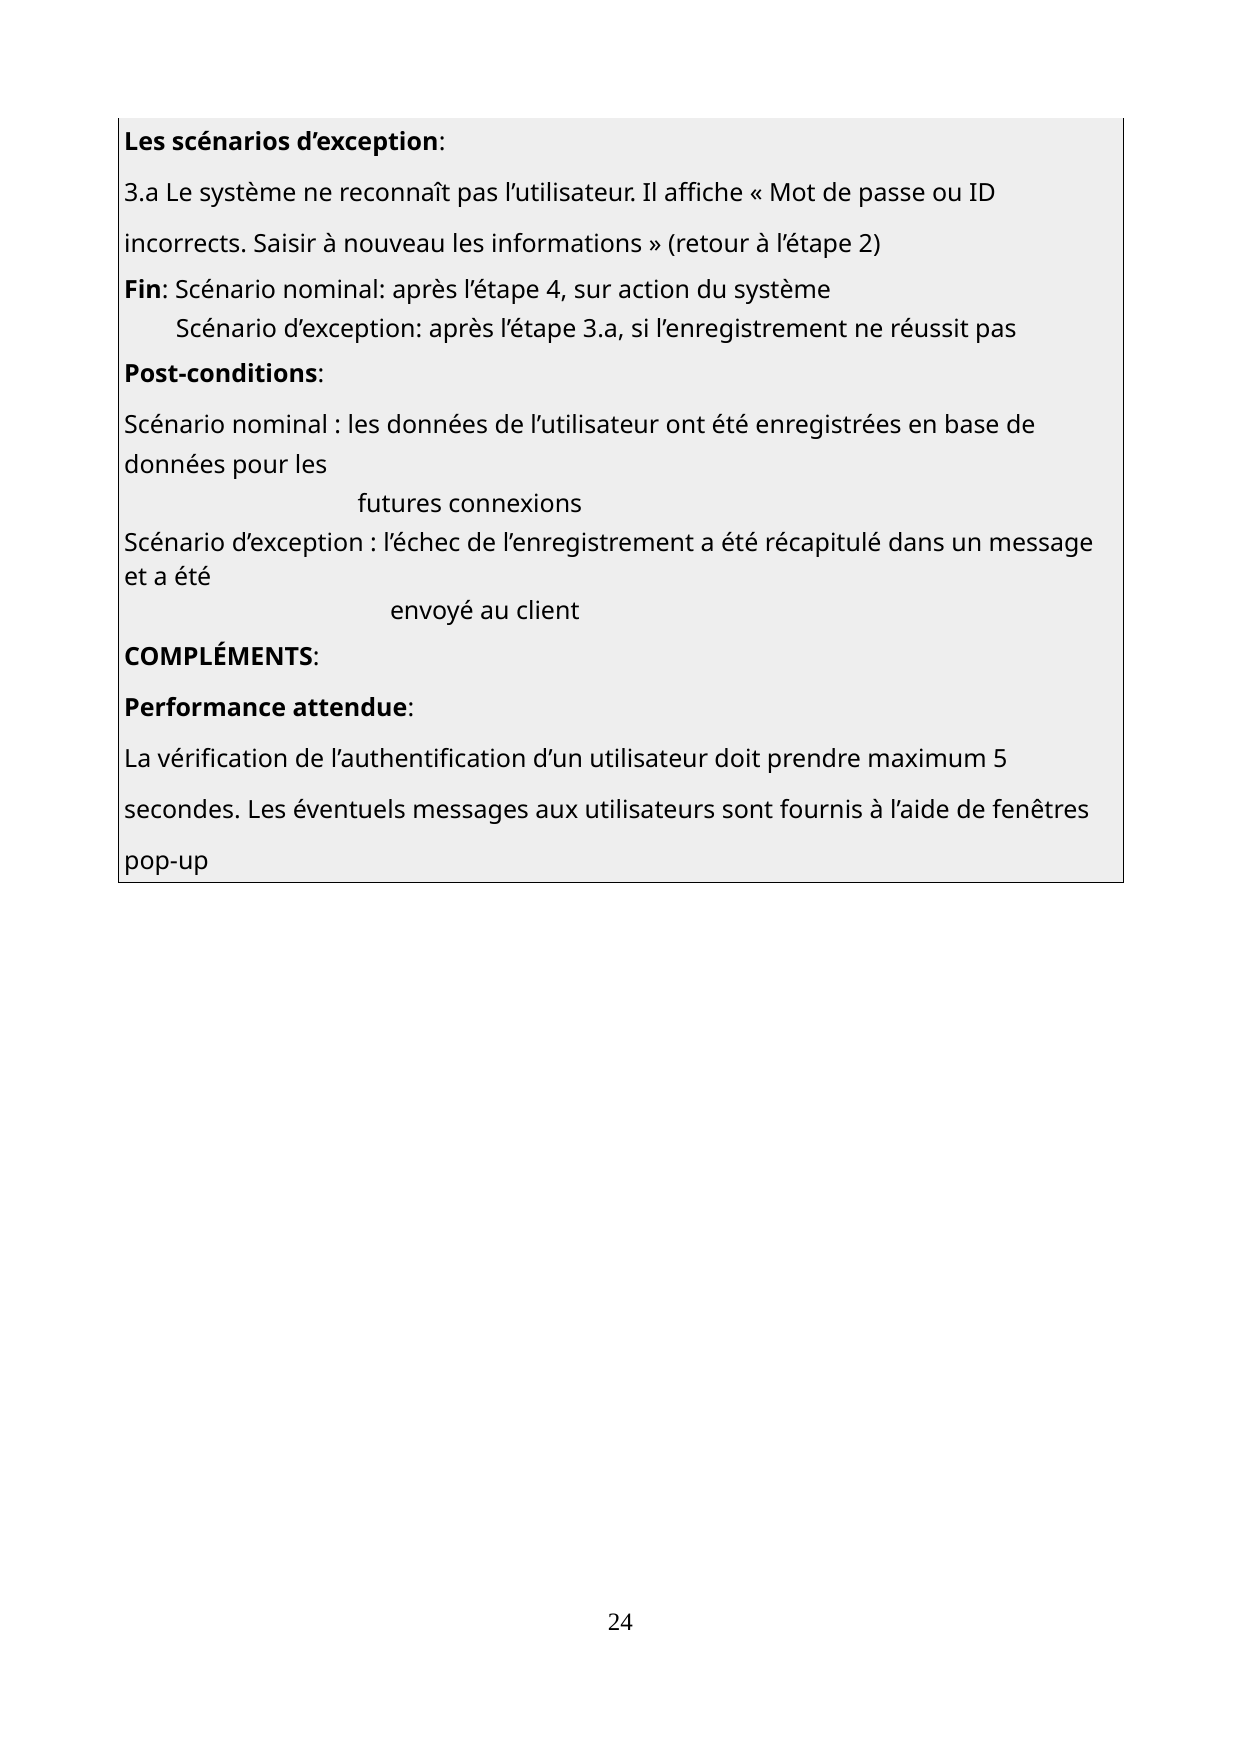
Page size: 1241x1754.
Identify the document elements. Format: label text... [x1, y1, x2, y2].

table_cell Les scénarios d’exception: 3.a Le système ne reconnaît pas l’utilisateur. Il affiche « Mot de passe ou ID incorrects. Saisir à nouveau les informations » (retour à l’étape 2) [119, 118, 1123, 266]
table_cell Post-conditions: Scénario nominal : les données de l’utilisateur ont été enregistrées en base de données pour les futures connexions Scénario d’exception : l’échec de l’enregistrement a été récapitulé dans un message et a été envoyé au client [119, 350, 1123, 633]
table_cell Fin: Scénario nominal: après l’étape 4, sur action du système Scénario d’exception: après l’étape 3.a, si l’enregistrement ne réussit pas [119, 266, 1123, 350]
table_cell COMPLÉMENTS: Performance attendue: La vérification de l’authentification d’un utilisateur doit prendre maximum 5 secondes. Les éventuels messages aux utilisateurs sont fournis à l’aide de fenêtres pop-up [119, 633, 1123, 882]
